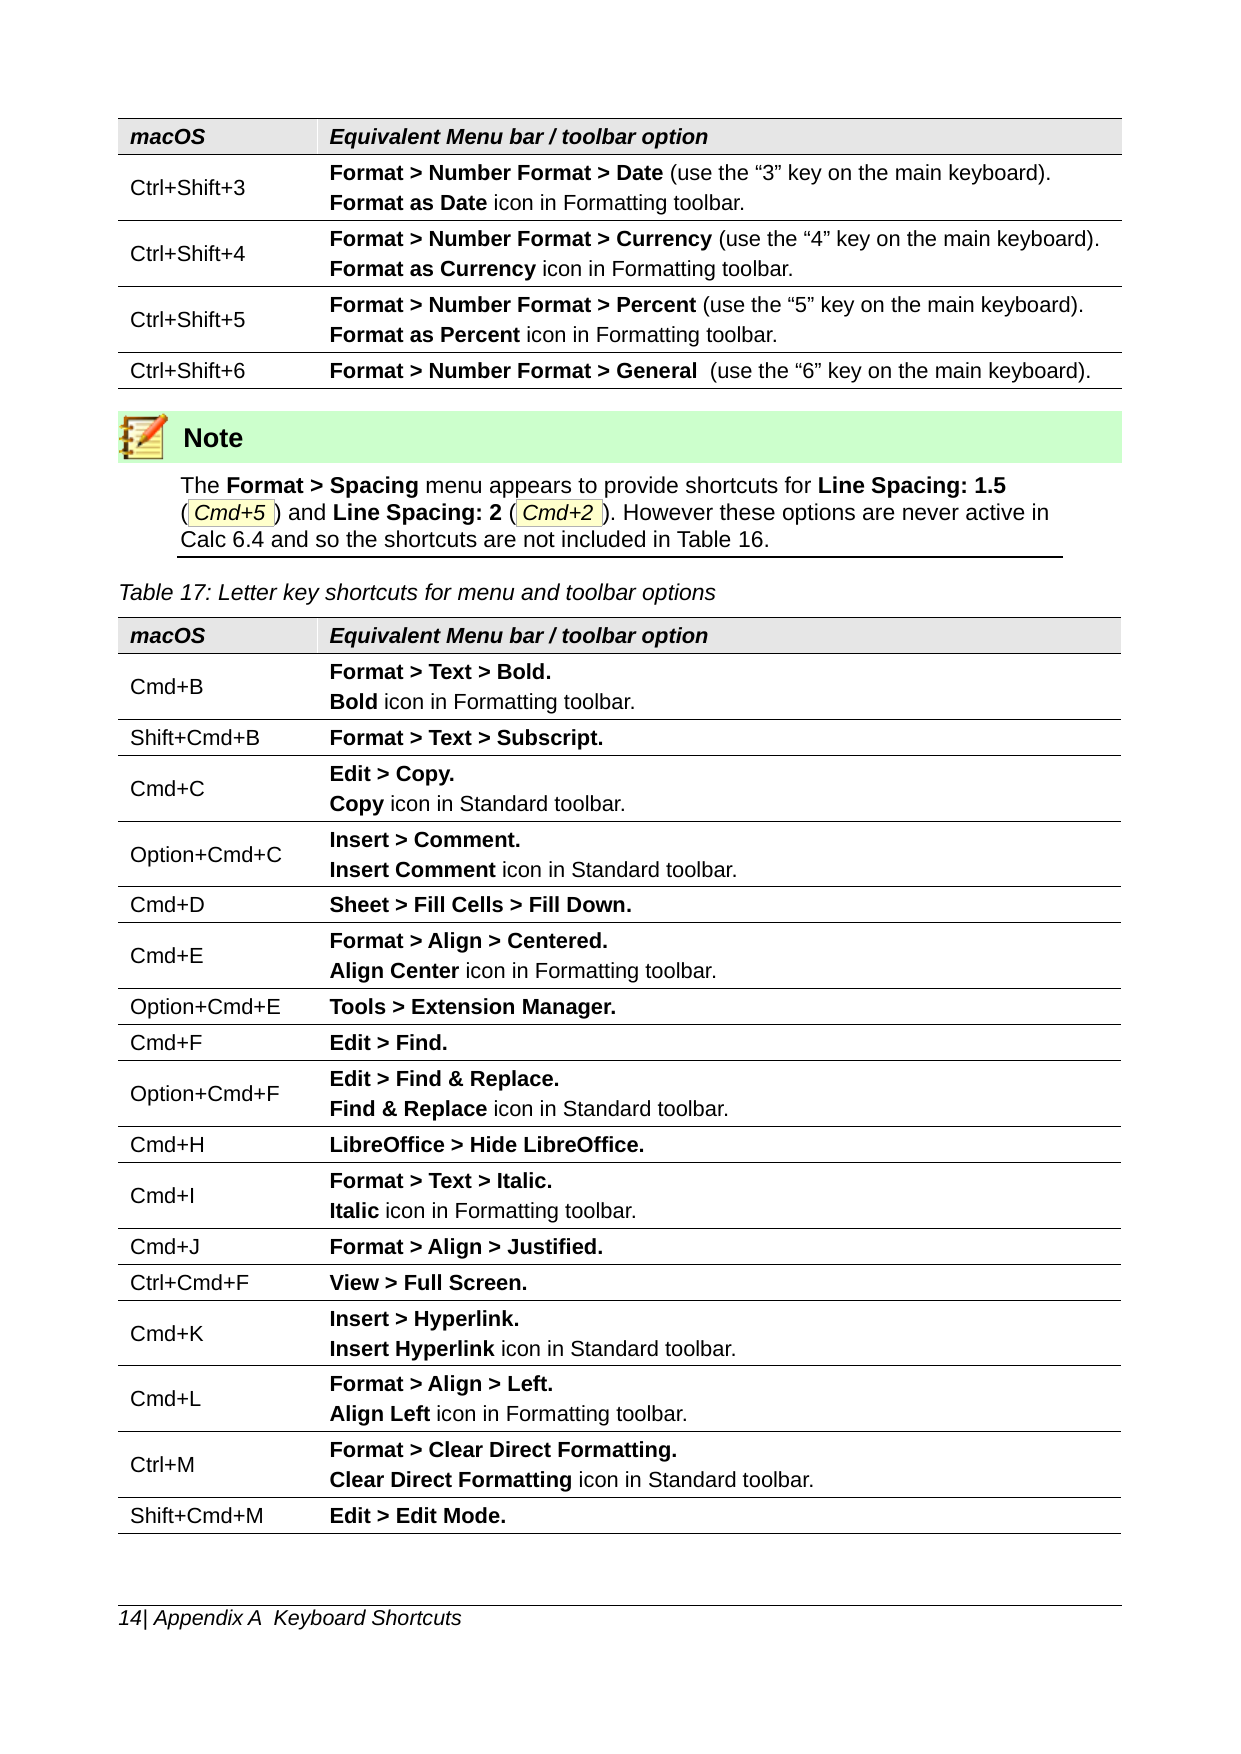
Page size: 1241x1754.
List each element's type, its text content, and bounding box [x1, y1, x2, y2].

table_cell Edit > Edit Mode. [318, 1498, 1121, 1533]
table_cell Shift+Cmd+B [118, 720, 317, 755]
table_cell Format > Number Format > Date (use the “3” key on the main keyboard). Format as Date icon in Formatting toolbar. [318, 155, 1122, 220]
table_cell Ctrl+Shift+3 [118, 155, 317, 220]
table_cell Cmd+B [118, 654, 317, 719]
table_header macOS [118, 618, 317, 653]
table_cell LibreOffice > Hide LibreOffice. [318, 1127, 1121, 1162]
table_header macOS [118, 119, 317, 154]
table_cell Cmd+J [118, 1229, 317, 1263]
table_header Equivalent Menu bar / toolbar option [318, 618, 1121, 653]
table_cell View > Full Screen. [318, 1265, 1121, 1299]
picture [119, 412, 170, 463]
table_cell Cmd+L [118, 1366, 317, 1431]
table_cell Ctrl+Shift+6 [118, 353, 317, 387]
table_cell Edit > Find. [318, 1025, 1121, 1060]
table_cell Cmd+H [118, 1127, 317, 1162]
table_cell Option+Cmd+E [118, 989, 317, 1024]
table_cell Format > Text > Italic. Italic icon in Formatting toolbar. [318, 1163, 1121, 1228]
table_cell Format > Number Format > General (use the “6” key on the main keyboard). [318, 353, 1122, 387]
table_cell Insert > Comment. Insert Comment icon in Standard toolbar. [318, 822, 1121, 886]
table_cell Cmd+K [118, 1301, 317, 1365]
table_cell Ctrl+Shift+4 [118, 221, 317, 286]
table_cell Ctrl+Cmd+F [118, 1265, 317, 1299]
table_cell Format > Number Format > Percent (use the “5” key on the main keyboard). Format as Percent icon in Formatting toolbar. [318, 287, 1122, 352]
table_cell Tools > Extension Manager. [318, 989, 1121, 1024]
table_cell Format > Text > Bold. Bold icon in Formatting toolbar. [318, 654, 1121, 719]
table_cell Cmd+D [118, 887, 317, 922]
table_cell Format > Align > Centered. Align Center icon in Formatting toolbar. [318, 923, 1121, 988]
table_cell Option+Cmd+F [118, 1061, 317, 1126]
table_cell Ctrl+M [118, 1432, 317, 1497]
text Table 17: Letter key shortcuts for menu and toolbar options [118, 579, 1122, 605]
table_cell Format > Align > Justified. [318, 1229, 1121, 1263]
table_cell Edit > Copy. Copy icon in Standard toolbar. [318, 756, 1121, 821]
table_cell Format > Align > Left. Align Left icon in Formatting toolbar. [318, 1366, 1121, 1431]
text The Format > Spacing menu appears to provide shortcuts for Line Spacing: 1.5 (Cmd+5) and Line Spacing: 2 (Cmd+2). However these options are never active in Calc 6.4 and so the shortcuts are not included in Table 16. [177, 469, 1063, 556]
table_cell Cmd+E [118, 923, 317, 988]
table_cell Cmd+C [118, 756, 317, 821]
table_cell Cmd+I [118, 1163, 317, 1228]
table_cell Format > Text > Subscript. [318, 720, 1121, 755]
table_cell Cmd+F [118, 1025, 317, 1060]
table_cell Ctrl+Shift+5 [118, 287, 317, 352]
table_cell Format > Number Format > Currency (use the “4” key on the main keyboard). Format as Currency icon in Formatting toolbar. [318, 221, 1122, 286]
table_cell Option+Cmd+C [118, 822, 317, 886]
table_cell Format > Clear Direct Formatting. Clear Direct Formatting icon in Standard toolbar. [318, 1432, 1121, 1497]
subtitle Note [118, 411, 1122, 463]
table_cell Insert > Hyperlink. Insert Hyperlink icon in Standard toolbar. [318, 1301, 1121, 1365]
table_header Equivalent Menu bar / toolbar option [318, 119, 1122, 154]
table_cell Sheet > Fill Cells > Fill Down. [318, 887, 1121, 922]
table_cell Edit > Find & Replace. Find & Replace icon in Standard toolbar. [318, 1061, 1121, 1126]
table_cell Shift+Cmd+M [118, 1498, 317, 1533]
